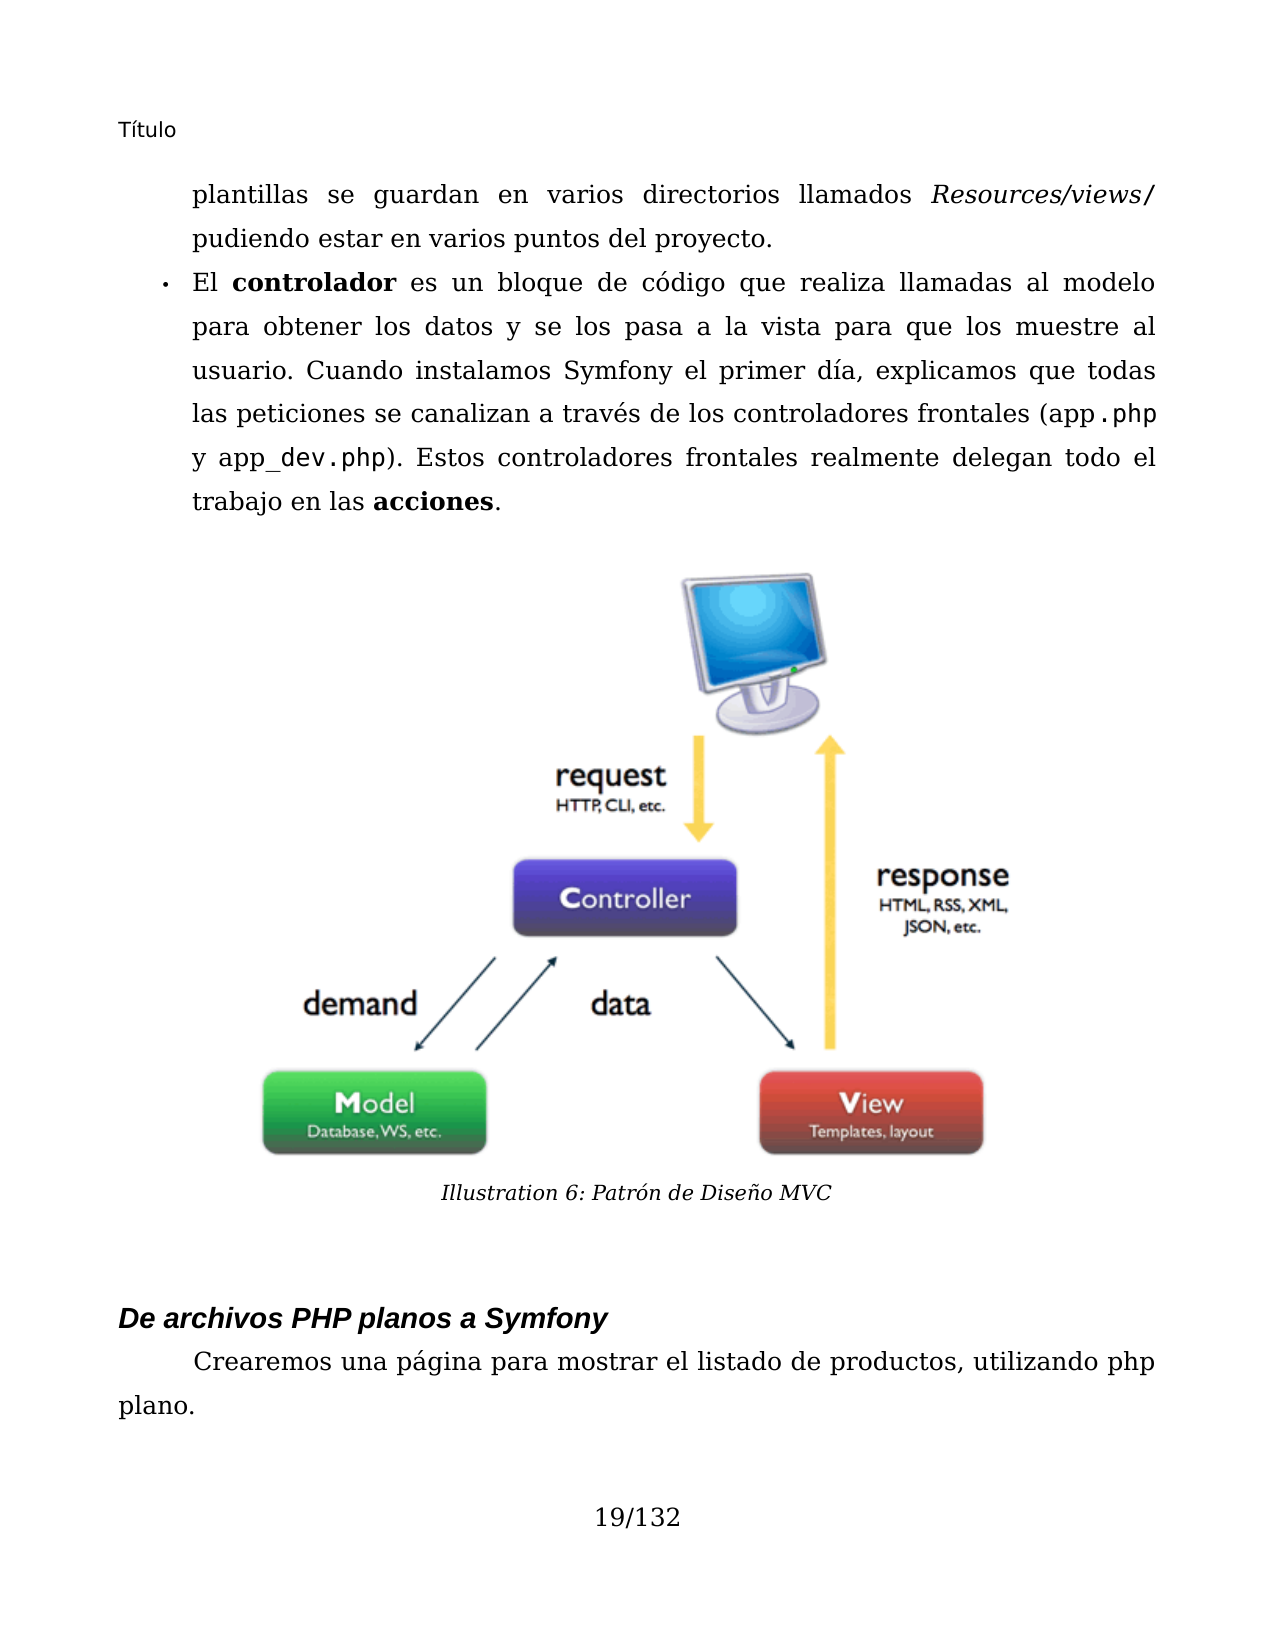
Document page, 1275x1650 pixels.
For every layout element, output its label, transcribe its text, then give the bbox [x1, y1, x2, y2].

text Crearemos una página para mostrar el listado de productos, utilizando php plano. [118, 1348, 1157, 1421]
list plantillas se guardan en varios directorios llamados Resources/views/ pudiendo estar en varios puntos del proyecto. [162, 181, 1157, 254]
subtitle De archivos PHP planos a Symfony [118, 1302, 1157, 1335]
list El controlador es un bloque de código que realiza llamadas al modelo para obtener los datos y se los pasa a la vista para que los muestre al usuario. Cuando instalamos Symfony el primer día, explicamos que todas las peticiones se canalizan a través de los controladores frontales (app.php y app_dev.php). Estos controladores frontales realmente delegan todo el trabajo en las acciones. [162, 268, 1157, 517]
picture [247, 556, 1029, 1182]
text Illustration 6: Patrón de Diseño MVC [247, 1182, 1028, 1206]
